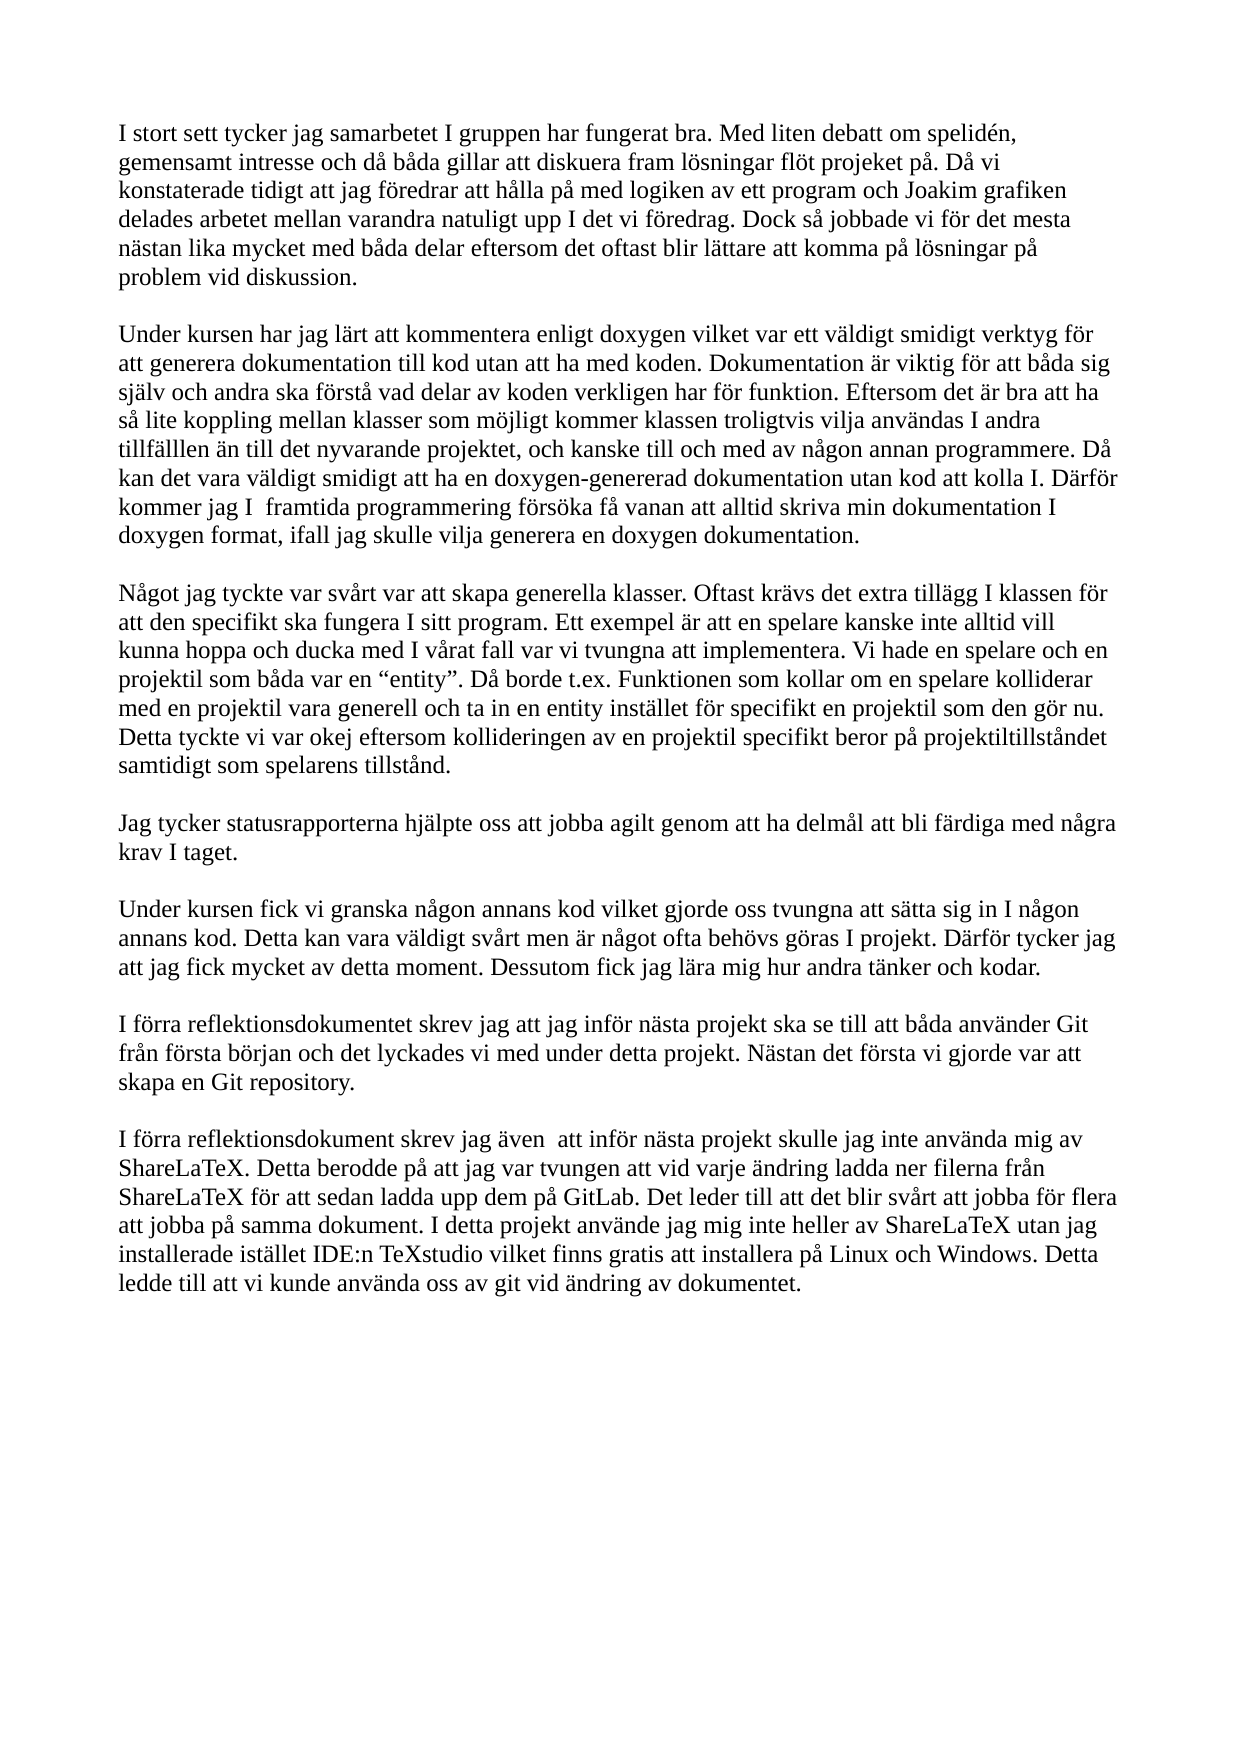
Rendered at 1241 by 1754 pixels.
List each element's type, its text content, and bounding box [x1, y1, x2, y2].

text I förra reflektionsdokument skrev jag även att inför nästa projekt skulle jag inte använda mig av ShareLaTeX. Detta berodde på att jag var tvungen att vid varje ändring ladda ner filerna från ShareLaTeX för att sedan ladda upp dem på GitLab. Det leder till att det blir svårt att jobba för flera att jobba på samma dokument. I detta projekt använde jag mig inte heller av ShareLaTeX utan jag installerade istället IDE:n TeXstudio vilket finns gratis att installera på Linux och Windows. Detta ledde till att vi kunde använda oss av git vid ändring av dokumentet. [118, 1124, 1122, 1297]
text Jag tycker statusrapporterna hjälpte oss att jobba agilt genom att ha delmål att bli färdiga med några krav I taget. [118, 808, 1122, 866]
text Under kursen fick vi granska någon annans kod vilket gjorde oss tvungna att sätta sig in I någon annans kod. Detta kan vara väldigt svårt men är något ofta behövs göras I projekt. Därför tycker jag att jag fick mycket av detta moment. Dessutom fick jag lära mig hur andra tänker och kodar. [118, 894, 1122, 981]
text I förra reflektionsdokumentet skrev jag att jag inför nästa projekt ska se till att båda använder Git från första början och det lyckades vi med under detta projekt. Nästan det första vi gjorde var att skapa en Git repository. [118, 1009, 1122, 1096]
text Något jag tyckte var svårt var att skapa generella klasser. Oftast krävs det extra tillägg I klassen för att den specifikt ska fungera I sitt program. Ett exempel är att en spelare kanske inte alltid vill kunna hoppa och ducka med I vårat fall var vi tvungna att implementera. Vi hade en spelare och en projektil som båda var en “entity”. Då borde t.ex. Funktionen som kollar om en spelare kolliderar med en projektil vara generell och ta in en entity instället för specifikt en projektil som den gör nu. Detta tyckte vi var okej eftersom kollideringen av en projektil specifikt beror på projektiltillståndet samtidigt som spelarens tillstånd. [118, 578, 1122, 779]
text I stort sett tycker jag samarbetet I gruppen har fungerat bra. Med liten debatt om spelidén, gemensamt intresse och då båda gillar att diskuera fram lösningar flöt projeket på. Då vi konstaterade tidigt att jag föredrar att hålla på med logiken av ett program och Joakim grafiken delades arbetet mellan varandra natuligt upp I det vi föredrag. Dock så jobbade vi för det mesta nästan lika mycket med båda delar eftersom det oftast blir lättare att komma på lösningar på problem vid diskussion. [118, 118, 1122, 291]
text Under kursen har jag lärt att kommentera enligt doxygen vilket var ett väldigt smidigt verktyg för att generera dokumentation till kod utan att ha med koden. Dokumentation är viktig för att båda sig själv och andra ska förstå vad delar av koden verkligen har för funktion. Eftersom det är bra att ha så lite koppling mellan klasser som möjligt kommer klassen troligtvis vilja användas I andra tillfälllen än till det nyvarande projektet, och kanske till och med av någon annan programmere. Då kan det vara väldigt smidigt att ha en doxygen-genererad dokumentation utan kod att kolla I. Därför kommer jag I framtida programmering försöka få vanan att alltid skriva min dokumentation I doxygen format, ifall jag skulle vilja generera en doxygen dokumentation. [118, 319, 1122, 549]
